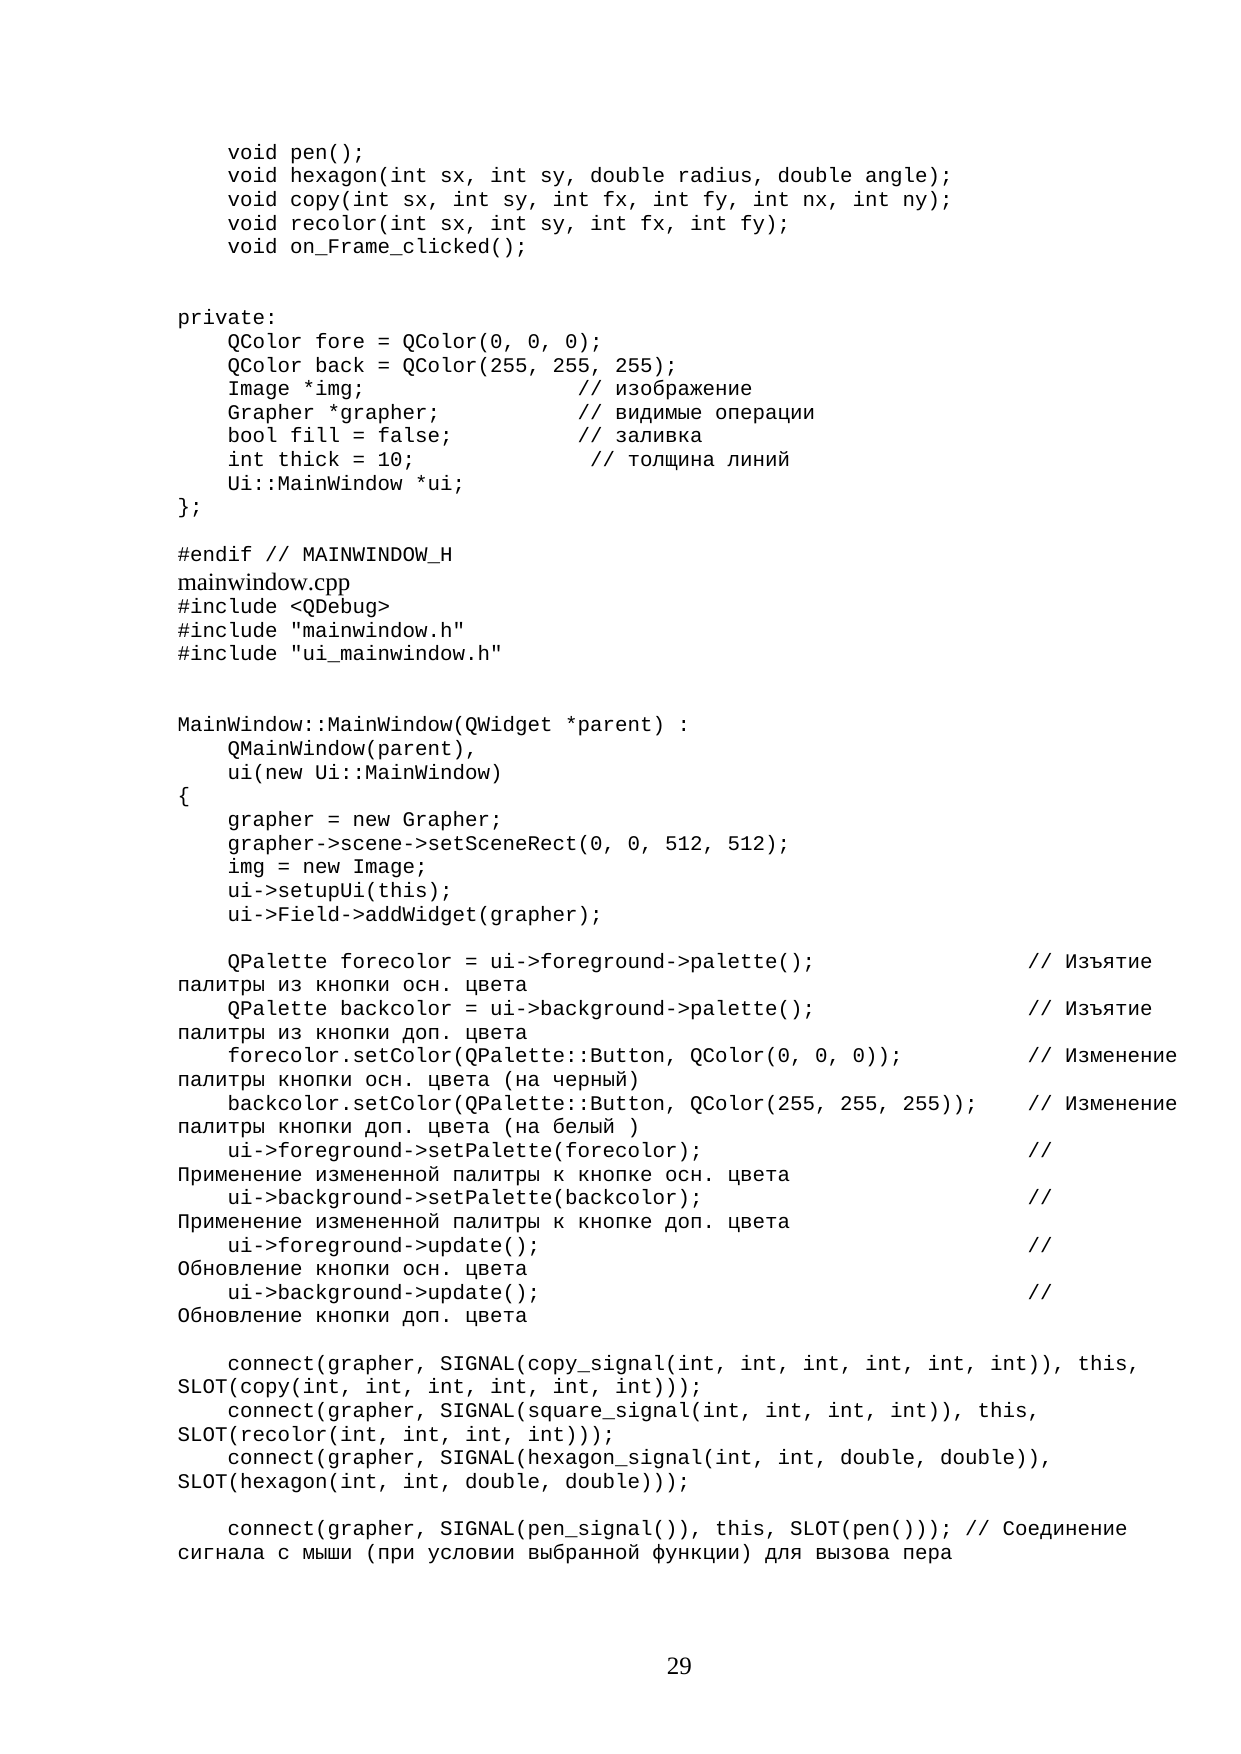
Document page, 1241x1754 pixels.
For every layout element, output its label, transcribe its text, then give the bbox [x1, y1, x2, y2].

text grapher = new Grapher; [177, 809, 1181, 833]
text grapher->scene->setSceneRect(0, 0, 512, 512); [177, 833, 1181, 856]
text img = new Image; [177, 856, 1181, 880]
text ui(new Ui::MainWindow) [177, 762, 1181, 785]
text void recolor(int sx, int sy, int fx, int fy); [177, 213, 1181, 236]
text connect(grapher, SIGNAL(copy_signal(int, int, int, int, int, int)), this, SLOT(copy(int, int, int, int, int, int))); [177, 1353, 1181, 1400]
text connect(grapher, SIGNAL(hexagon_signal(int, int, double, double)), SLOT(hexagon(int, int, double, double))); [177, 1447, 1181, 1495]
text Grapher *grapher; // видимые операции [177, 402, 1181, 426]
text bool fill = false; // заливка [177, 426, 1181, 449]
text #include <QDebug> [177, 596, 1181, 620]
text QColor fore = QColor(0, 0, 0); [177, 331, 1181, 354]
text #include "mainwindow.h" [177, 620, 1181, 643]
text connect(grapher, SIGNAL(pen_signal()), this, SLOT(pen())); // Соединение сигнала с мыши (при условии выбранной функции) для вызова пера [177, 1518, 1181, 1566]
text #endif // MAINWINDOW_H [177, 544, 1181, 567]
text void hexagon(int sx, int sy, double radius, double angle); [177, 165, 1181, 189]
text }; [177, 496, 1181, 520]
text mainwindow.cpp [177, 567, 1181, 596]
text int thick = 10; // толщина линий [177, 449, 1181, 473]
text ui->setupUi(this); [177, 880, 1181, 903]
text ui->foreground->setPalette(forecolor); // Применение измененной палитры к кнопке осн. цвета [177, 1140, 1181, 1187]
text #include "ui_mainwindow.h" [177, 643, 1181, 667]
text ui->foreground->update(); // Обновление кнопки осн. цвета [177, 1234, 1181, 1282]
text backcolor.setColor(QPalette::Button, QColor(255, 255, 255)); // Изменение палитры кнопки доп. цвета (на белый ) [177, 1093, 1181, 1140]
text ui->background->setPalette(backcolor); // Применение измененной палитры к кнопке доп. цвета [177, 1187, 1181, 1234]
text ui->Field->addWidget(grapher); [177, 903, 1181, 927]
text QColor back = QColor(255, 255, 255); [177, 354, 1181, 378]
text ui->background->update(); // Обновление кнопки доп. цвета [177, 1282, 1181, 1329]
text Ui::MainWindow *ui; [177, 473, 1181, 496]
text void on_Frame_clicked(); [177, 236, 1181, 260]
text QMainWindow(parent), [177, 738, 1181, 762]
text { [177, 785, 1181, 809]
text MainWindow::MainWindow(QWidget *parent) : [177, 714, 1181, 738]
text forecolor.setColor(QPalette::Button, QColor(0, 0, 0)); // Изменение палитры кнопки осн. цвета (на черный) [177, 1045, 1181, 1093]
text connect(grapher, SIGNAL(square_signal(int, int, int, int)), this, SLOT(recolor(int, int, int, int))); [177, 1400, 1181, 1447]
text QPalette backcolor = ui->background->palette(); // Изъятие палитры из кнопки доп. цвета [177, 998, 1181, 1045]
text void copy(int sx, int sy, int fx, int fy, int nx, int ny); [177, 189, 1181, 213]
text void pen(); [177, 142, 1181, 165]
text private: [177, 307, 1181, 331]
text QPalette forecolor = ui->foreground->palette(); // Изъятие палитры из кнопки осн. цвета [177, 951, 1181, 998]
text Image *img; // изображение [177, 378, 1181, 402]
